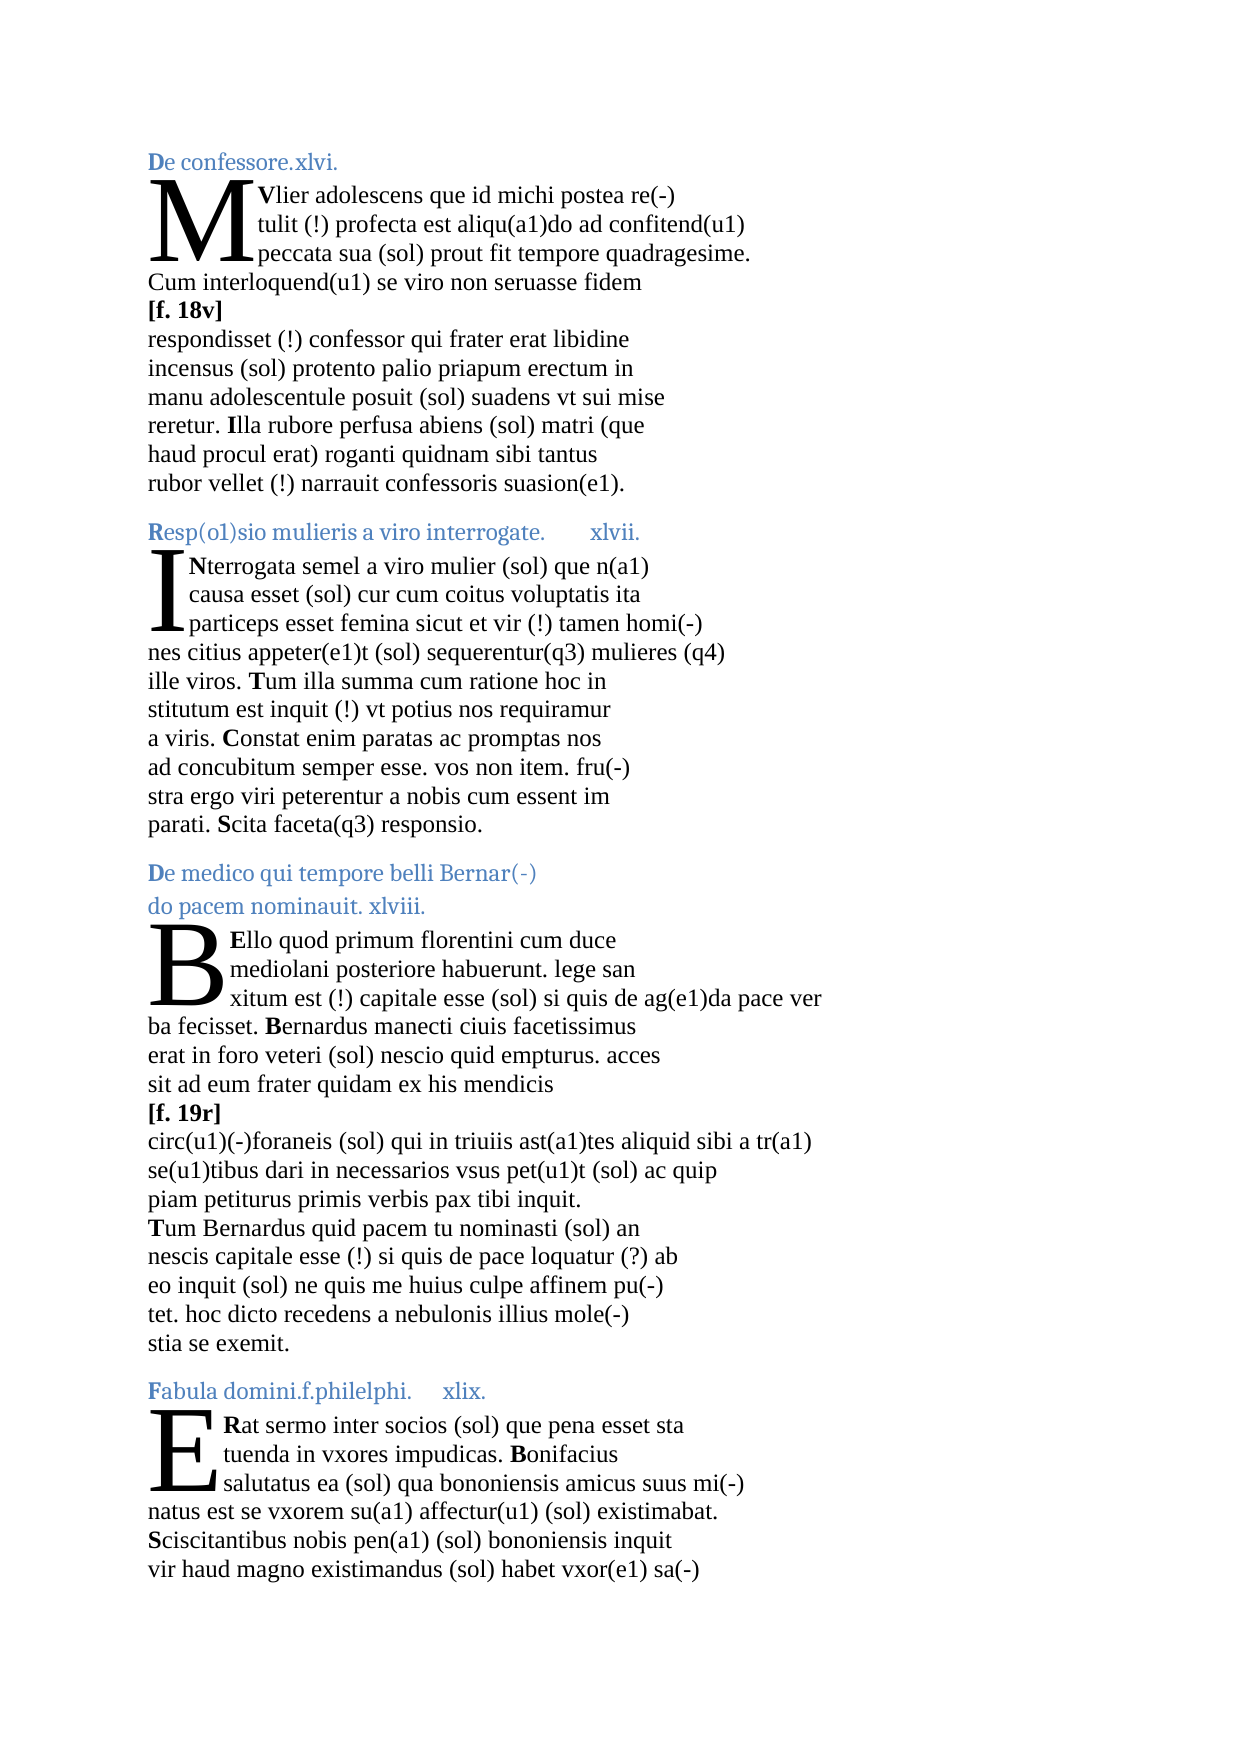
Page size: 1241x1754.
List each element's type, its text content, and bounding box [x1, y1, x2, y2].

subtitle Resp(o1)sio mulieris a viro interrogate. xlvii. [148, 518, 1093, 546]
subtitle Fabula domini.f.philelphi. xlix. [148, 1377, 1093, 1406]
text ERat sermo inter socios (sol) que pena esset sta tuenda in vxores impudicas. Bonifacius salutatus ea (sol) qua bononiensis amicus suus mi(-) natus est se vxorem su(a1) affectur(u1) (sol) existimabat. Sciscitantibus nobis pen(a1) (sol) bononiensis inquit vir haud magno existimandus (sol) habet vxor(e1) sa(-) [148, 1410, 1093, 1583]
text BEllo quod primum florentini cum duce mediolani posteriore habuerunt. lege san xitum est (!) capitale esse (sol) si quis de ag(e1)da pace ver ba fecisset. Bernardus manecti ciuis facetissimus erat in foro veteri (sol) nescio quid empturus. acces sit ad eum frater quidam ex his mendicis [f. 19r] circ(u1)(-)foraneis (sol) qui in triuiis ast(a1)tes aliquid sibi a tr(a1) se(u1)tibus dari in necessarios vsus pet(u1)t (sol) ac quip piam petiturus primis verbis pax tibi inquit. Tum Bernardus quid pacem tu nominasti (sol) an nescis capitale esse (!) si quis de pace loquatur (?) ab eo inquit (sol) ne quis me huius culpe affinem pu(-) tet. hoc dicto recedens a nebulonis illius mole(-) stia se exemit. [148, 925, 1093, 1356]
text INterrogata semel a viro mulier (sol) que n(a1) causa esset (sol) cur cum coitus voluptatis ita particeps esset femina sicut et vir (!) tamen homi(-) nes citius appeter(e1)t (sol) sequerentur(q3) mulieres (q4) ille viros. Tum illa summa cum ratione hoc in stitutum est inquit (!) vt potius nos requiramur a viris. Constat enim paratas ac promptas nos ad concubitum semper esse. vos non item. fru(-) stra ergo viri peterentur a nobis cum essent im parati. Scita faceta(q3) responsio. [148, 551, 1093, 838]
subtitle De confessore. xlvi. [148, 148, 1093, 176]
subtitle De medico qui tempore belli Bernar(-) do pacem nominauit. xlviii. [148, 859, 1093, 921]
text MVlier adolescens que id michi postea re(-) tulit (!) profecta est aliqu(a1)do ad confitend(u1) peccata sua (sol) prout fit tempore quadragesime. Cum interloquend(u1) se viro non seruasse fidem [f. 18v] respondisset (!) confessor qui frater erat libidine incensus (sol) protento palio priapum erectum in manu adolescentule posuit (sol) suadens vt sui mise reretur. Illa rubore perfusa abiens (sol) matri (que haud procul erat) roganti quidnam sibi tantus rubor vellet (!) narrauit confessoris suasion(e1). [148, 181, 1093, 497]
